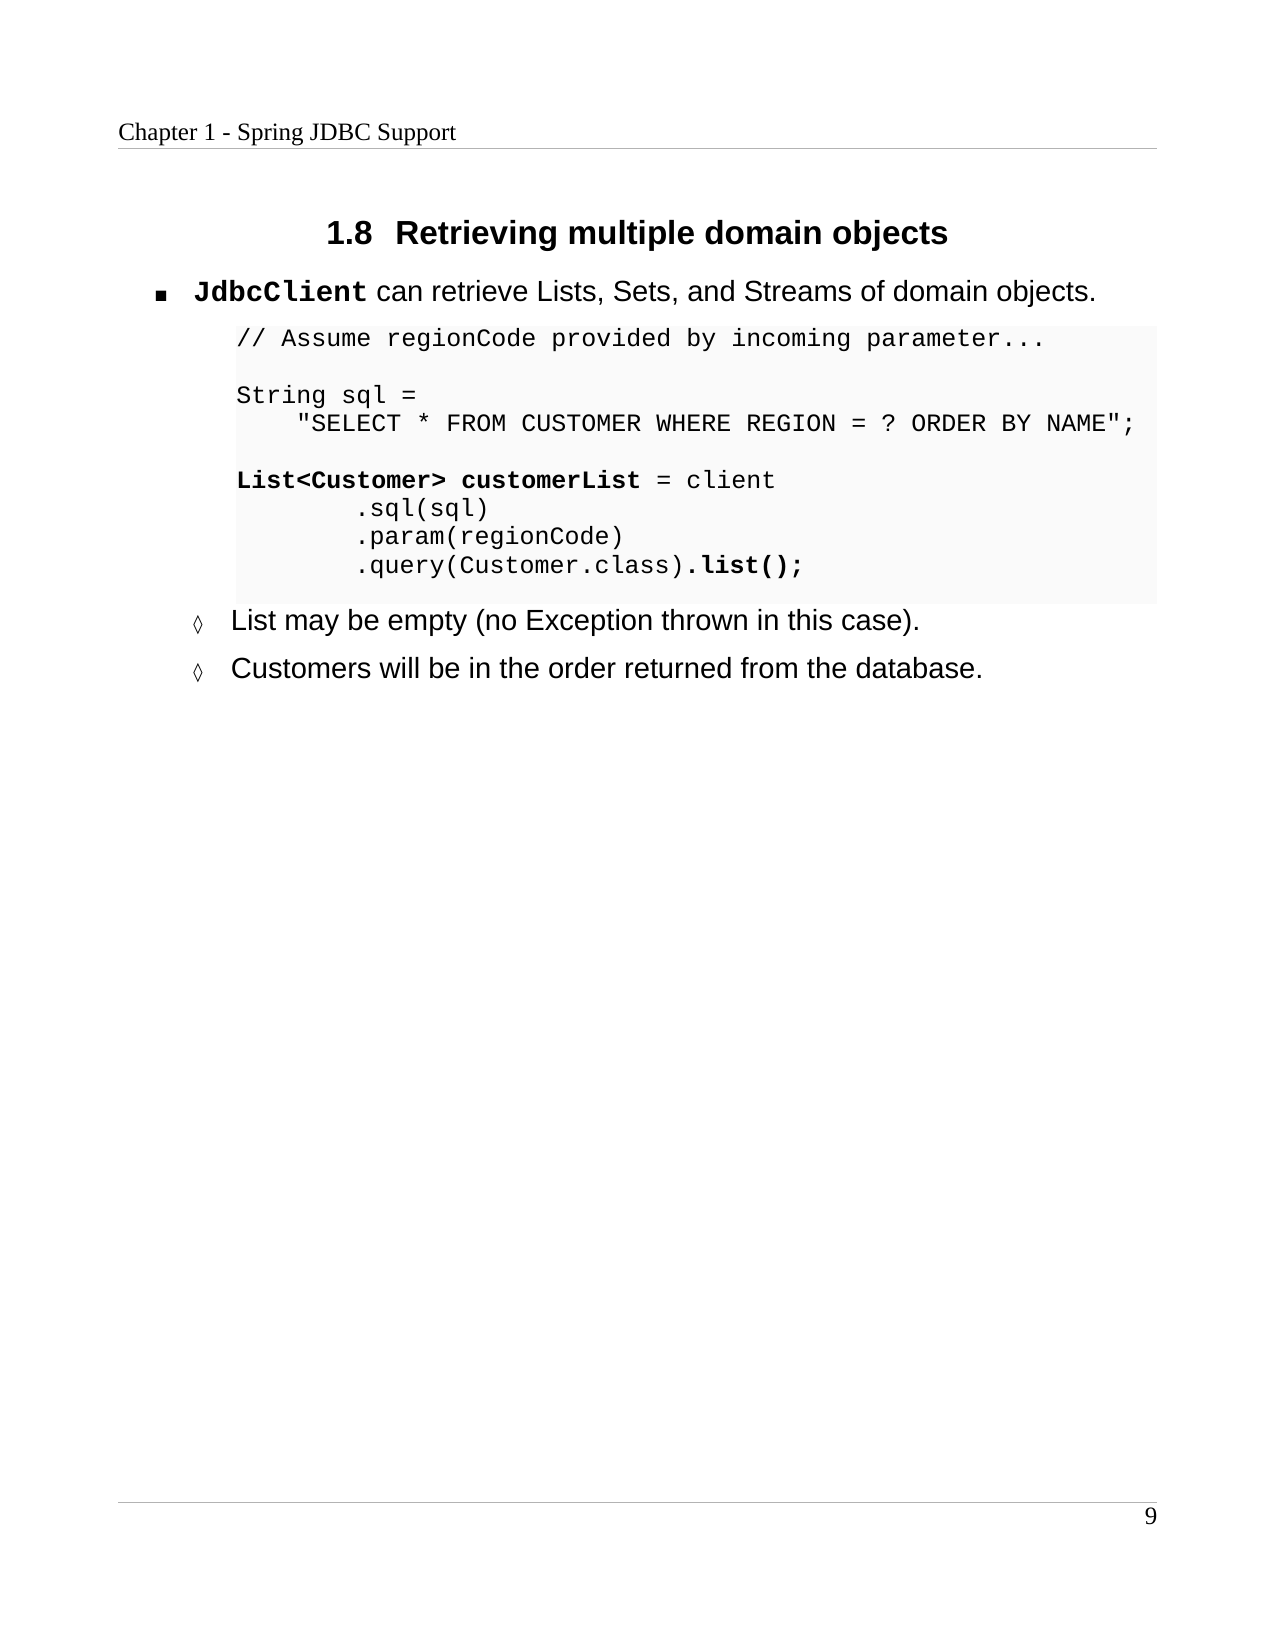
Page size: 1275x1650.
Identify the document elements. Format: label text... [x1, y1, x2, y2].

text .query(Customer.class).list(); [236, 552, 1157, 581]
text String sql = [236, 382, 1157, 411]
subtitle Retrieving multiple domain objects [118, 214, 1157, 251]
list Customers will be in the order returned from the database. [193, 652, 1157, 684]
text List<Customer> customerList = client [236, 467, 1157, 496]
text .param(regionCode) [236, 524, 1157, 552]
text // Assume regionCode provided by incoming parameter... [236, 326, 1157, 354]
list List may be empty (no Exception thrown in this case). [193, 604, 1157, 637]
text .sql(sql) [236, 496, 1157, 524]
list JdbcClient can retrieve Lists, Sets, and Streams of domain objects. [156, 275, 1157, 311]
text "SELECT * FROM CUSTOMER WHERE REGION = ? ORDER BY NAME"; [236, 411, 1157, 439]
